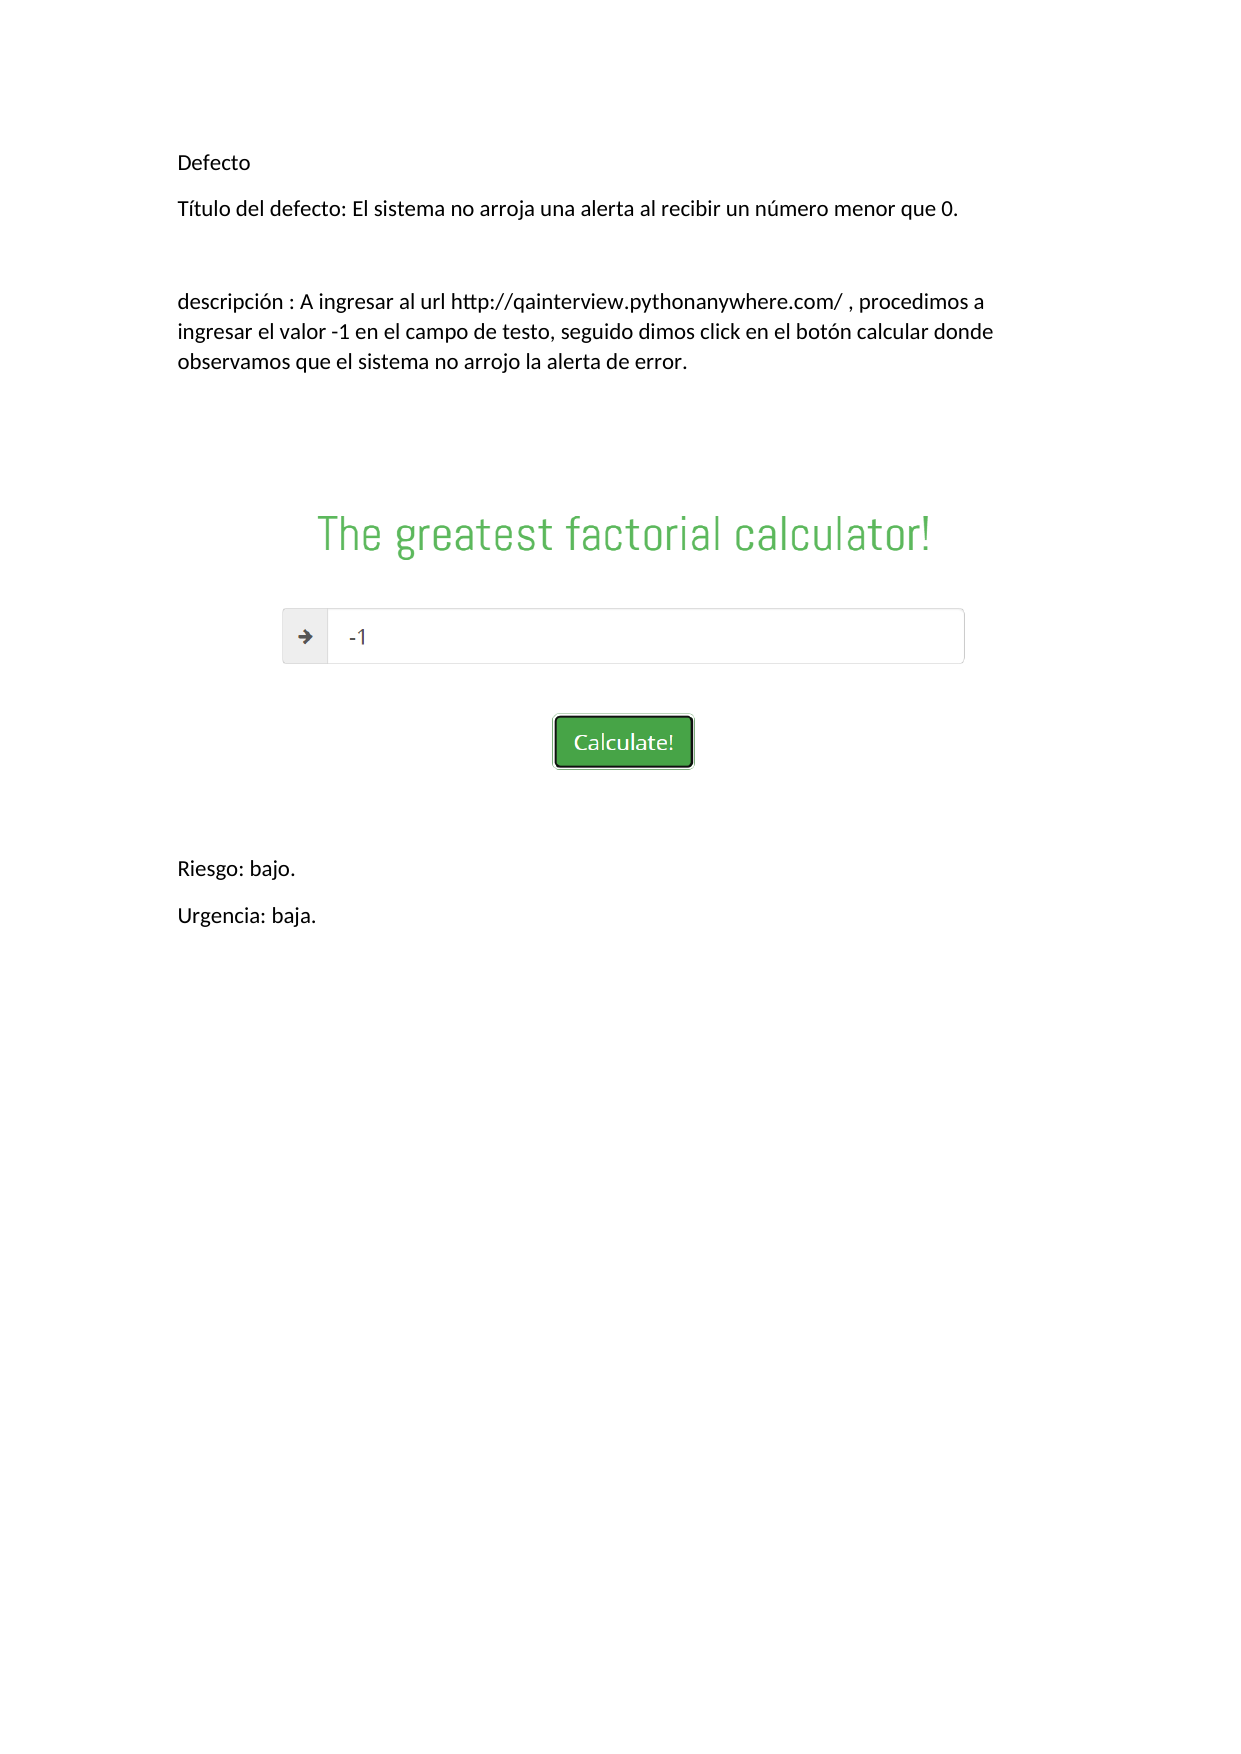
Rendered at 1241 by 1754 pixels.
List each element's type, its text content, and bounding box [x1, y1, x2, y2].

text descripción : A ingresar al url http://qainterview.pythonanywhere.com/ , procedimos a ingresar el valor -1 en el campo de testo, seguido dimos click en el botón calcular donde observamos que el sistema no arrojo la alerta de error. [177, 287, 1063, 375]
text Defecto [177, 148, 1063, 176]
text Urgencia: baja. [177, 901, 1063, 929]
text Título del defecto: El sistema no arroja una alerta al recibir un número menor que 0. [177, 194, 1063, 222]
text Riesgo: bajo. [177, 854, 1063, 883]
